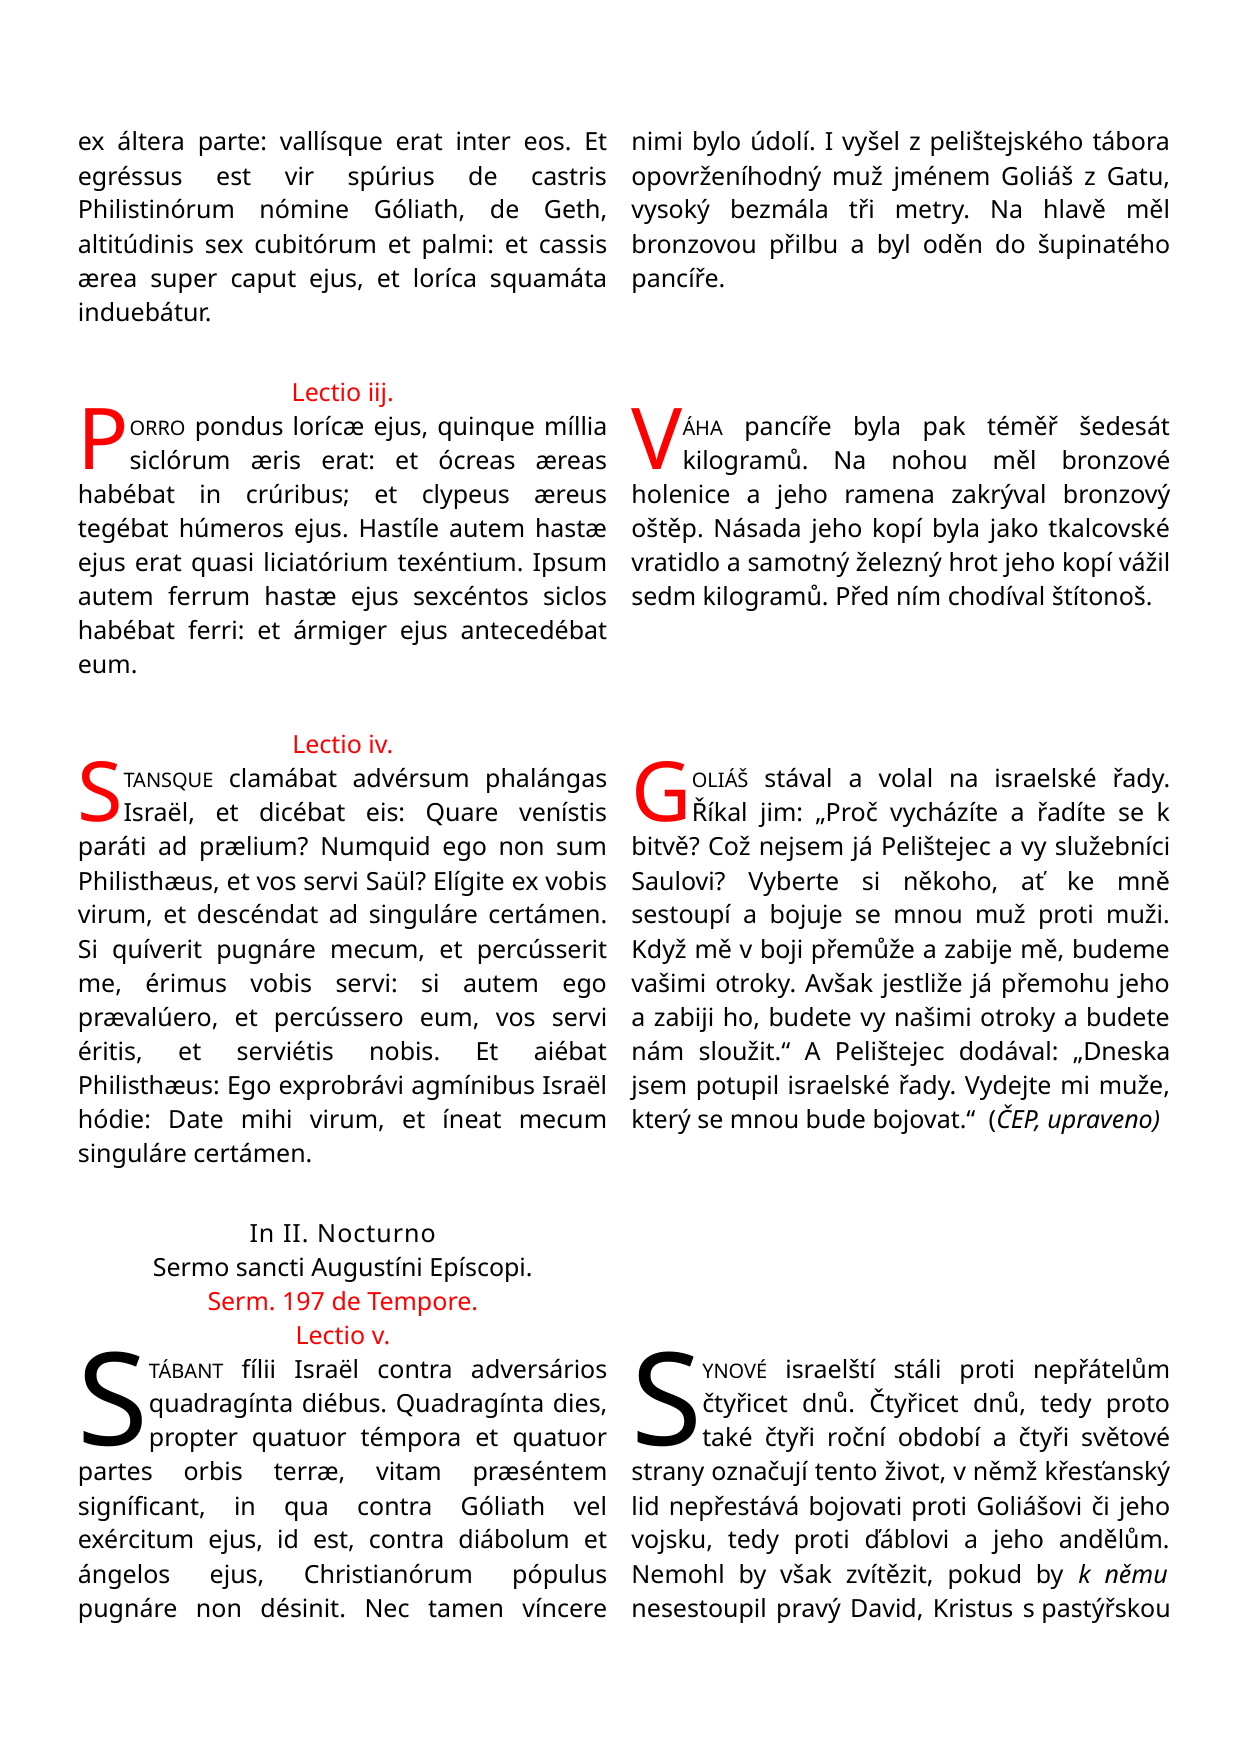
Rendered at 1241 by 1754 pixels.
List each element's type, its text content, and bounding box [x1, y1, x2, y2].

table_cell In II. Nocturno Sermo sancti Augustíni Epíscopi. Serm. 197 de Tempore. Lectio v. Stábant fílii Israël contra adversários quadragínta diébus. Quadragínta dies, propter quatuor témpora et quatuor partes orbis terræ, vitam præséntem signíficant, in qua contra Góliath vel exércitum ejus, id est, contra diábolum et ángelos ejus, Christianórum pópulus pugnáre non désinit. Nec tamen víncere posset, nisi verus David Christus cum báculo, id est, cum crucis mystério descendísset. [66, 1210, 619, 1630]
table_cell Goliáš stával a volal na israelské řady. Říkal jim: „Proč vycházíte a řadíte se k bitvě? Což nejsem já Pelištejec a vy služebníci Saulovi? Vyberte si někoho, ať ke mně sestoupí a bojuje se mnou muž proti muži. Když mě v boji přemůže a zabije mě, budeme vašimi otroky. Avšak jestliže já přemohu jeho a zabiji ho, budete vy našimi otroky a budete nám sloužit.“ A Pelištejec dodával: „Dneska jsem potupil israelské řady. Vydejte mi muže, který se mnou bude bojovat.“ (ČEP, upraveno) [619, 721, 1182, 1210]
table_cell ex áltera parte: vallísque erat inter eos. Et egréssus est vir spúrius de castris Philistinórum nómine Góliath, de Geth, altitúdinis sex cubitórum et palmi: et cassis ærea super caput ejus, et loríca squamáta induebátur. [66, 118, 619, 368]
table_cell Váha pancíře byla pak téměř šedesát kilogramů. Na nohou měl bronzové holenice a jeho ramena zakrýval bronzový oštěp. Násada jeho kopí byla jako tkalcovské vratidlo a samotný železný hrot jeho kopí vážil sedm kilogramů. Před ním chodíval štítonoš. [619, 369, 1182, 721]
table_cell Lectio iij. Porro pondus lorícæ ejus, quinque míllia siclórum æris erat: et ócreas æreas habébat in crúribus; et clypeus æreus tegébat húmeros ejus. Hastíle autem hastæ ejus erat quasi liciatórium texéntium. Ipsum autem ferrum hastæ ejus sexcéntos siclos habébat ferri: et ármiger ejus antecedébat eum. [66, 369, 619, 721]
table_cell Synové israelští stáli proti nepřátelům čtyřicet dnů. Čtyřicet dnů, tedy proto také čtyři roční období a čtyři světové strany označují tento život, v němž křesťanský lid nepřestává bojovati proti Goliášovi či jeho vojsku, tedy proti ďáblovi a jeho andělům. Nemohl by však zvítězit, pokud by k němu nesestoupil pravý David, Kristus s pastýřskou holí, tedy s tajemstvím kříže. [619, 1210, 1182, 1630]
table_cell nimi bylo údolí. I vyšel z pelištejského tábora opovrženíhodný muž jménem Goliáš z Gatu, vysoký bezmála tři metry. Na hlavě měl bronzovou přilbu a byl oděn do šupinatého pancíře. [619, 118, 1182, 368]
table_cell Lectio iv. Stansque clamábat advérsum phalángas Israël, et dicébat eis: Quare venístis paráti ad prælium? Numquid ego non sum Philisthæus, et vos servi Saül? Elígite ex vobis virum, et descéndat ad singuláre certámen. Si quíverit pugnáre mecum, et percússerit me, érimus vobis servi: si autem ego prævalúero, et percússero eum, vos servi éritis, et serviétis nobis. Et aiébat Philisthæus: Ego exprobrávi agmínibus Israël hódie: Date mihi virum, et íneat mecum singuláre certámen. [66, 721, 619, 1210]
